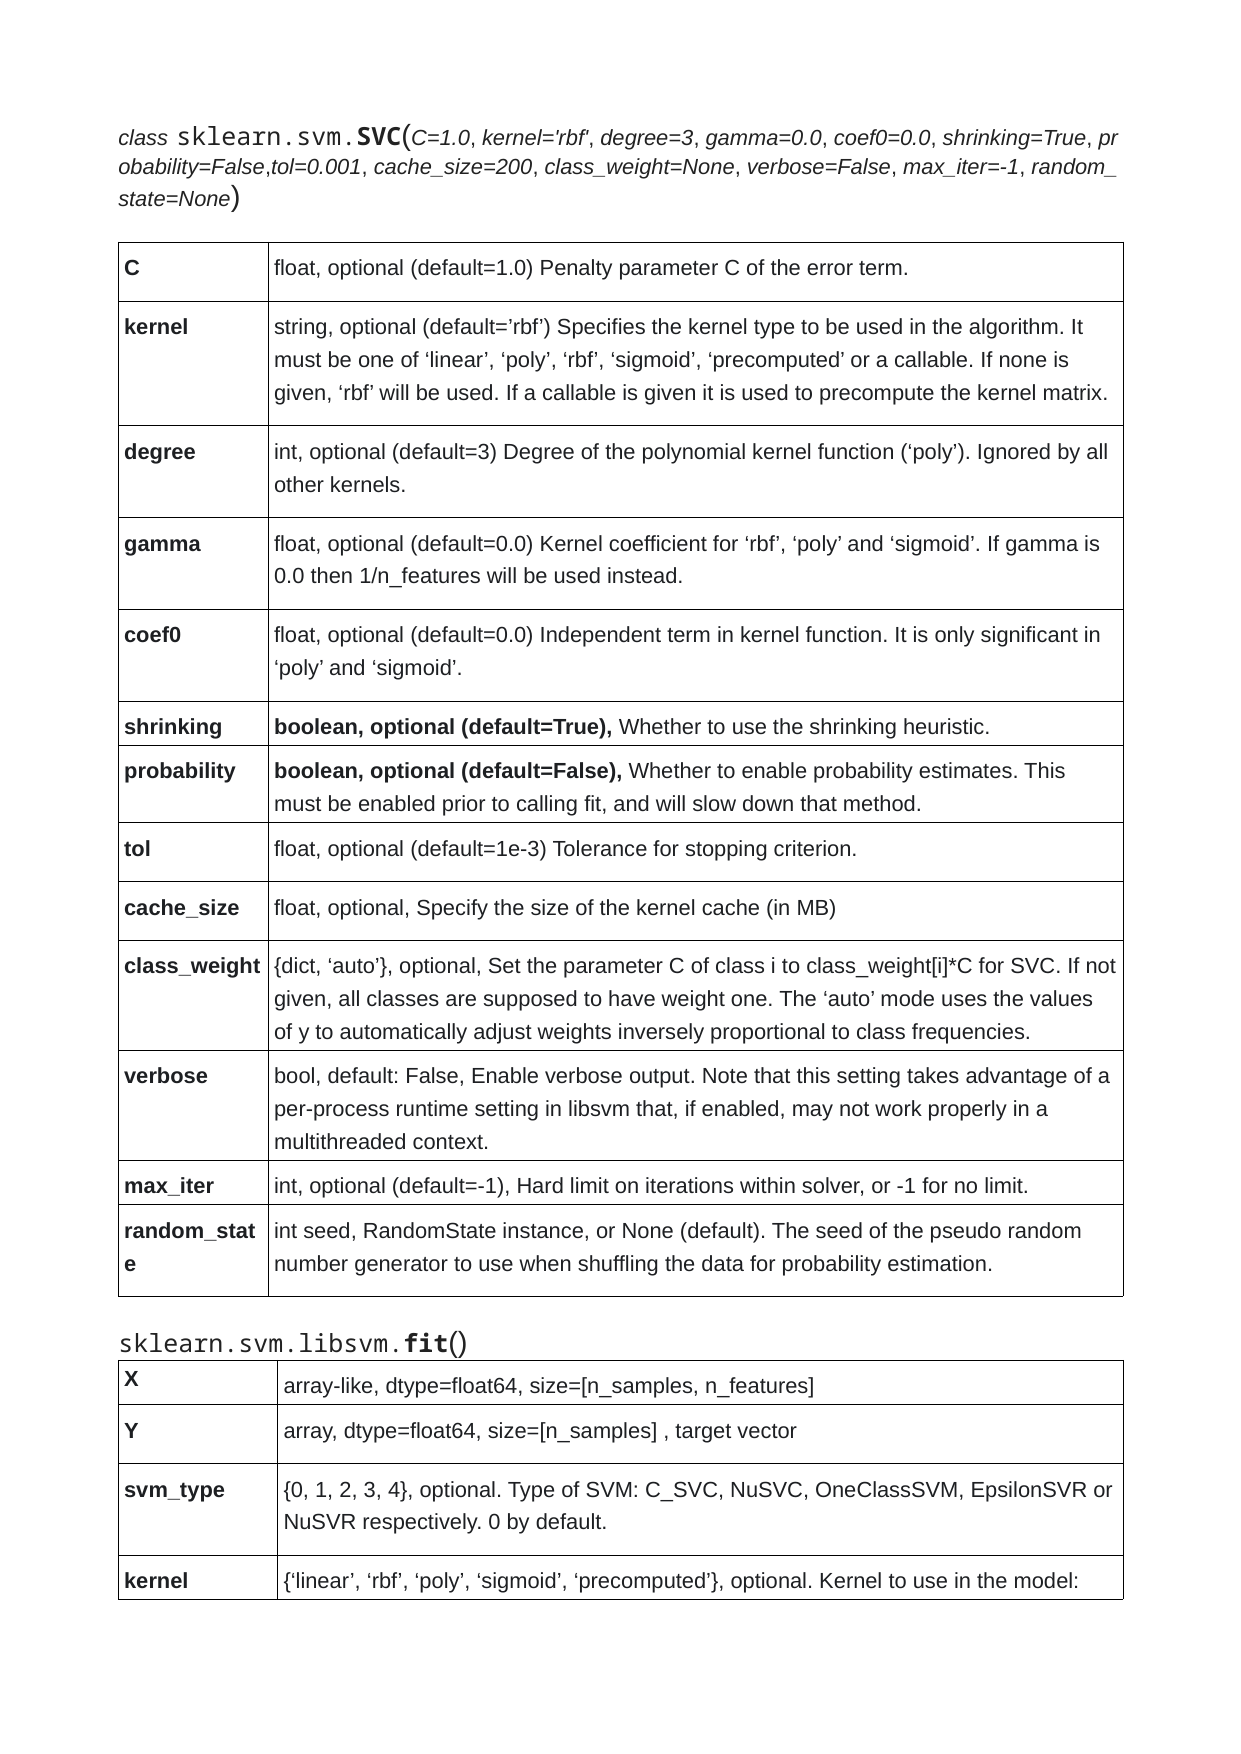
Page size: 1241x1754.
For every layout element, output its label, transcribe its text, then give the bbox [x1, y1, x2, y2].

table_cell float, optional (default=0.0) Kernel coefficient for ‘rbf’, ‘poly’ and ‘sigmoid’. If gamma is 0.0 then 1/n_features will be used instead. [269, 518, 1123, 609]
table_cell float, optional (default=1e-3) Tolerance for stopping criterion. [269, 823, 1123, 881]
table_cell cache_size [119, 882, 268, 940]
table_cell degree [119, 426, 268, 517]
table_cell tol [119, 823, 268, 881]
table_cell float, optional (default=0.0) Independent term in kernel function. It is only significant in ‘poly’ and ‘sigmoid’. [269, 610, 1123, 701]
table_cell max_iter [119, 1161, 268, 1204]
table_header float, optional (default=1.0) Penalty parameter C of the error term. [269, 243, 1123, 301]
table_cell kernel [119, 302, 268, 425]
table_cell verbose [119, 1051, 268, 1160]
table_cell int seed, RandomState instance, or None (default). The seed of the pseudo random number generator to use when shuffling the data for probability estimation. [269, 1205, 1123, 1296]
table_cell probability [119, 746, 268, 822]
table_cell class_weight [119, 941, 268, 1050]
table_cell kernel [119, 1556, 277, 1599]
table_cell boolean, optional (default=True), Whether to use the shrinking heuristic. [269, 702, 1123, 745]
table_cell Y [119, 1405, 277, 1463]
table_cell boolean, optional (default=False), Whether to enable probability estimates. This must be enabled prior to calling fit, and will slow down that method. [269, 746, 1123, 822]
table_cell int, optional (default=-1), Hard limit on iterations within solver, or -1 for no limit. [269, 1161, 1123, 1204]
table_header array-like, dtype=float64, size=[n_samples, n_features] [278, 1361, 1123, 1404]
table_cell gamma [119, 518, 268, 609]
table_cell svm_type [119, 1464, 277, 1555]
table_cell {0, 1, 2, 3, 4}, optional. Type of SVM: C_SVC, NuSVC, OneClassSVM, EpsilonSVR or NuSVR respectively. 0 by default. [278, 1464, 1123, 1555]
table_cell float, optional, Specify the size of the kernel cache (in MB) [269, 882, 1123, 940]
table_cell {dict, ‘auto’}, optional, Set the parameter C of class i to class_weight[i]*C for SVC. If not given, all classes are supposed to have weight one. The ‘auto’ mode uses the values of y to automatically adjust weights inversely proportional to class frequencies. [269, 941, 1123, 1050]
table_cell random_state [119, 1205, 268, 1296]
table_cell shrinking [119, 702, 268, 745]
text class sklearn.svm.SVC(C=1.0, kernel='rbf', degree=3, gamma=0.0, coef0=0.0, shrinking=True, probability=False,tol=0.001, cache_size=200, class_weight=None, verbose=False, max_iter=-1, random_state=None) [118, 118, 1122, 213]
table_cell bool, default: False, Enable verbose output. Note that this setting takes advantage of a per-process runtime setting in libsvm that, if enabled, may not work properly in a multithreaded context. [269, 1051, 1123, 1160]
table_cell int, optional (default=3) Degree of the polynomial kernel function (‘poly’). Ignored by all other kernels. [269, 426, 1123, 517]
text sklearn.svm.libsvm.fit() [118, 1325, 1122, 1360]
table_cell coef0 [119, 610, 268, 701]
table_header X [119, 1361, 277, 1404]
table_cell {‘linear’, ‘rbf’, ‘poly’, ‘sigmoid’, ‘precomputed’}, optional. Kernel to use in the model: [278, 1556, 1123, 1599]
table_cell array, dtype=float64, size=[n_samples] , target vector [278, 1405, 1123, 1463]
table_cell string, optional (default=’rbf’) Specifies the kernel type to be used in the algorithm. It must be one of ‘linear’, ‘poly’, ‘rbf’, ‘sigmoid’, ‘precomputed’ or a callable. If none is given, ‘rbf’ will be used. If a callable is given it is used to precompute the kernel matrix. [269, 302, 1123, 425]
table_header C [119, 243, 268, 301]
